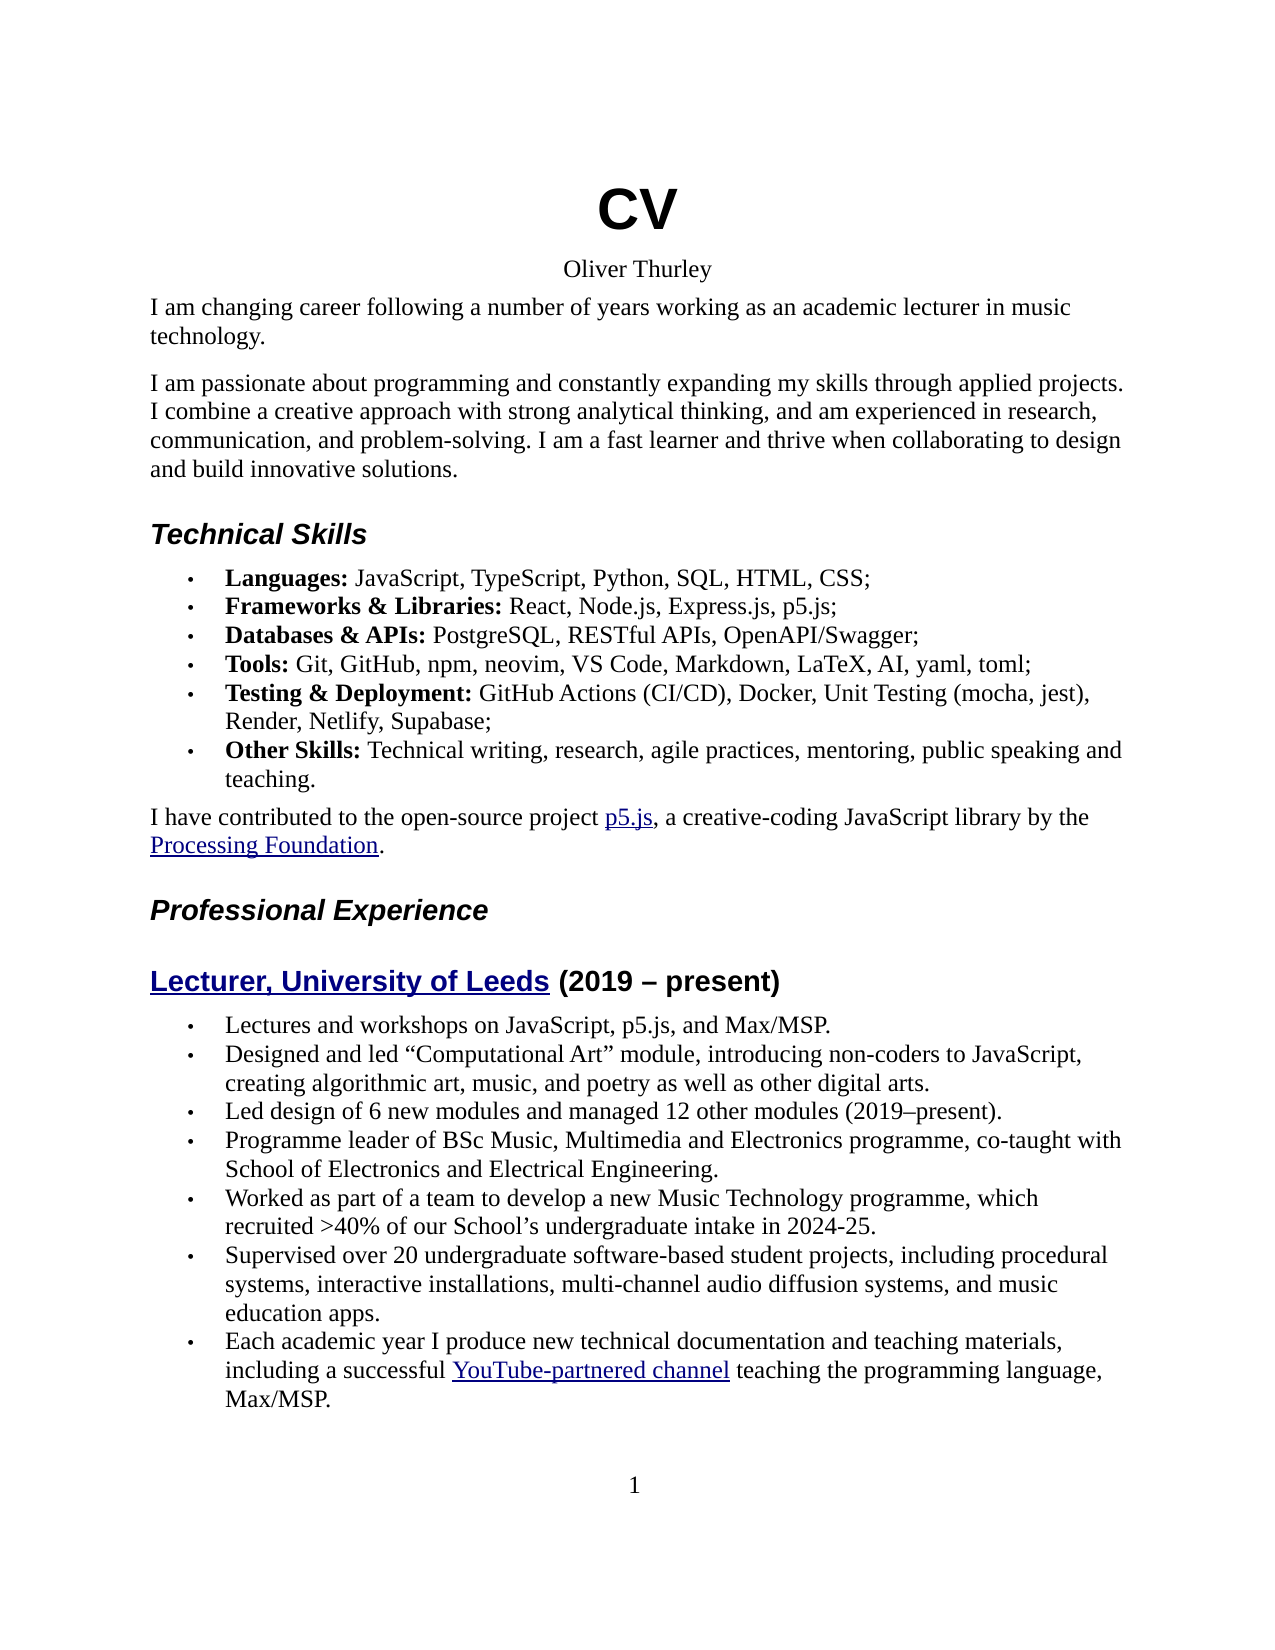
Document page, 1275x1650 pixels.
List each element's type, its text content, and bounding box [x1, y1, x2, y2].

list Testing & Deployment: GitHub Actions (CI/CD), Docker, Unit Testing (mocha, jest), Render, Netlify, Supabase; [187, 678, 1125, 735]
list Tools: Git, GitHub, npm, neovim, VS Code, Markdown, LaTeX, AI, yaml, toml; [187, 649, 1125, 678]
list Languages: JavaScript, TypeScript, Python, SQL, HTML, CSS; [187, 563, 1125, 591]
subtitle Technical Skills [150, 517, 1125, 550]
text I have contributed to the open-source project p5.js, a creative-coding JavaScript library by the Processing Foundation. [150, 802, 1125, 859]
text Oliver Thurley [150, 254, 1125, 283]
list Each academic year I produce new technical documentation and teaching materials, including a successful YouTube-partnered channel teaching the programming language, Max/MSP. [187, 1326, 1125, 1413]
list Programme leader of BSc Music, Multimedia and Electronics programme, co-taught with School of Electronics and Electrical Engineering. [187, 1125, 1125, 1183]
subtitle Lecturer, University of Leeds (2019 – present) [150, 964, 1125, 998]
subtitle Professional Experience [150, 893, 1125, 927]
title CV [150, 175, 1125, 242]
list Databases & APIs: PostgreSQL, RESTful APIs, OpenAPI/Swagger; [187, 620, 1125, 649]
list Designed and led “Computational Art” module, introducing non-coders to JavaScript, creating algorithmic art, music, and poetry as well as other digital arts. [187, 1039, 1125, 1096]
list Worked as part of a team to develop a new Music Technology programme, which recruited >40% of our School’s undergraduate intake in 2024-25. [187, 1183, 1125, 1240]
list Frameworks & Libraries: React, Node.js, Express.js, p5.js; [187, 591, 1125, 620]
text I am changing career following a number of years working as an academic lecturer in music technology. [150, 292, 1125, 350]
list Lectures and workshops on JavaScript, p5.js, and Max/MSP. [187, 1010, 1125, 1039]
text I am passionate about programming and constantly expanding my skills through applied projects. I combine a creative approach with strong analytical thinking, and am experienced in research, communication, and problem-solving. I am a fast learner and thrive when collaborating to design and build innovative solutions. [150, 368, 1125, 483]
list Other Skills: Technical writing, research, agile practices, mentoring, public speaking and teaching. [187, 735, 1125, 793]
list Led design of 6 new modules and managed 12 other modules (2019–present). [187, 1096, 1125, 1125]
list Supervised over 20 undergraduate software-based student projects, including procedural systems, interactive installations, multi-channel audio diffusion systems, and music education apps. [187, 1240, 1125, 1326]
